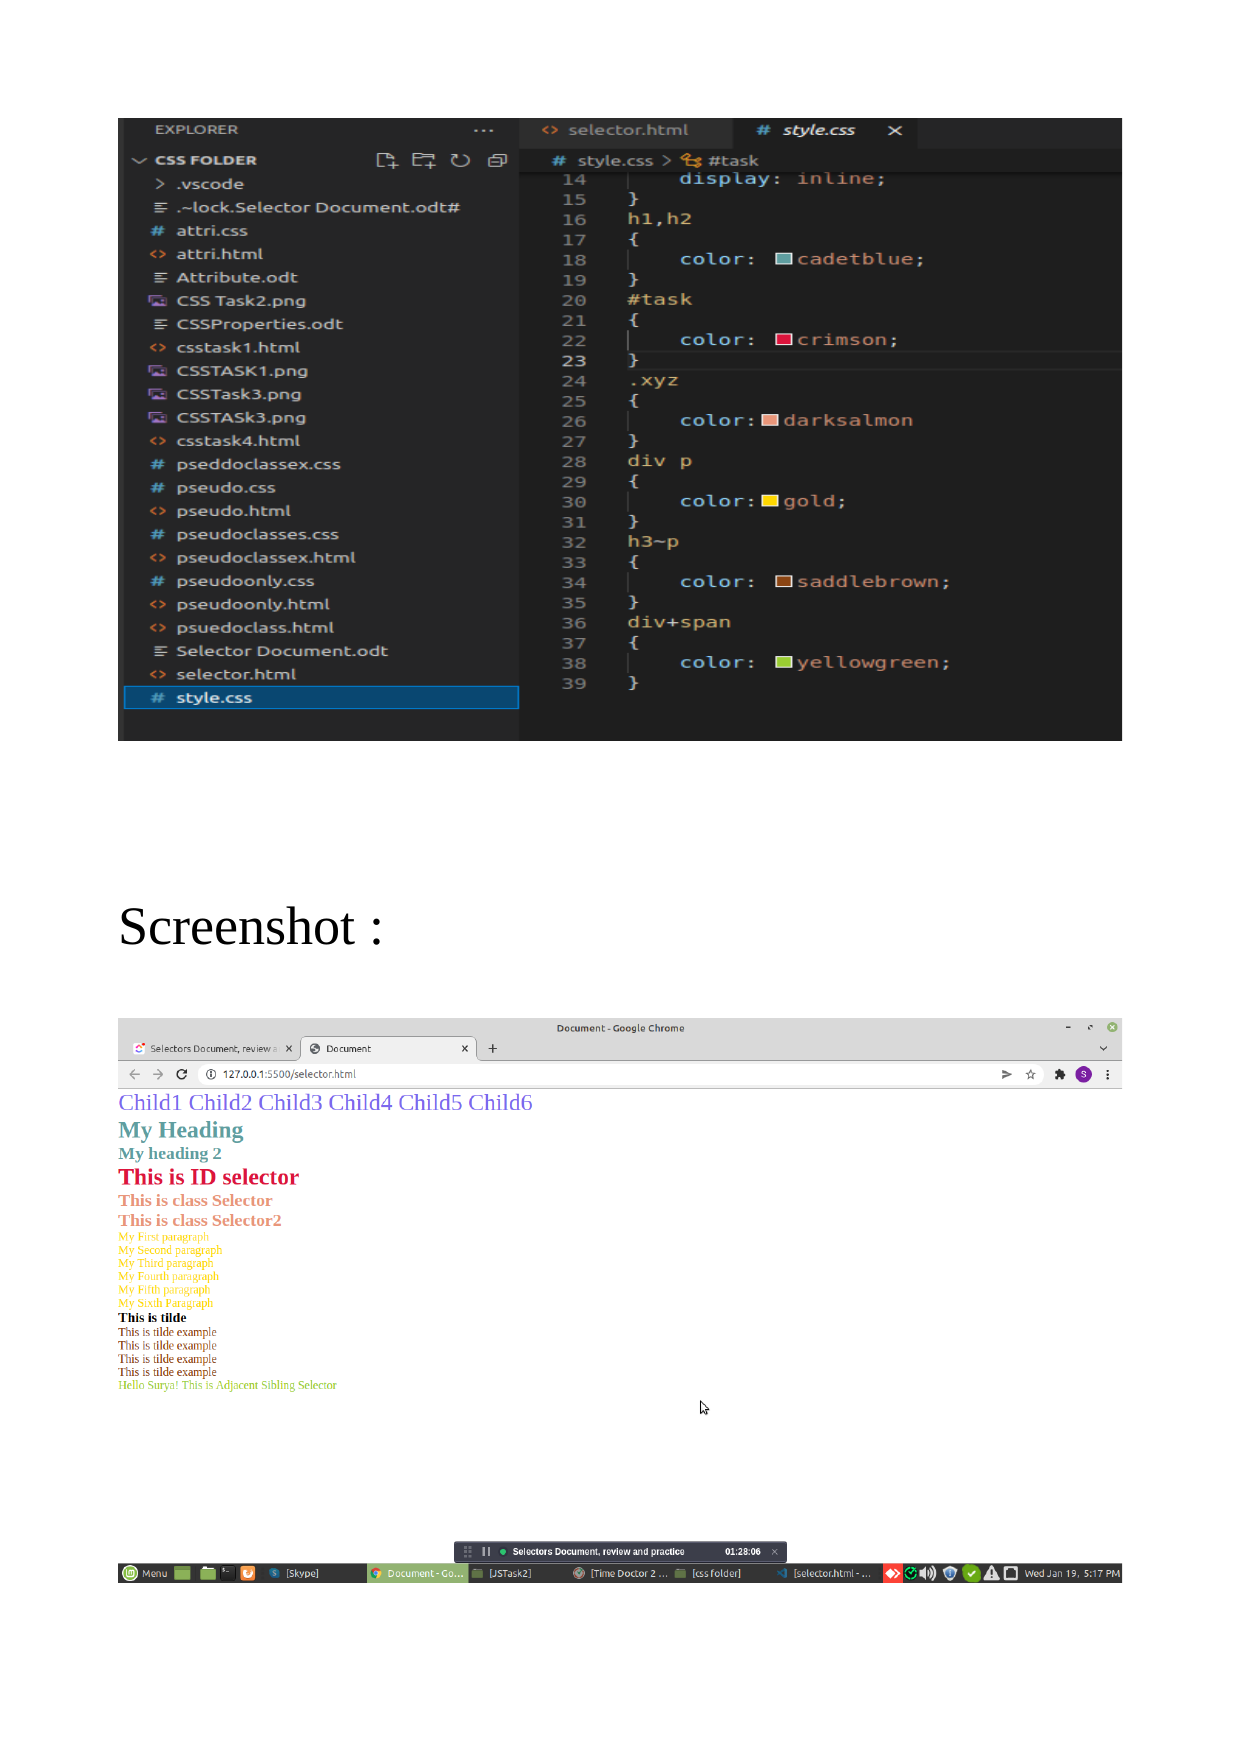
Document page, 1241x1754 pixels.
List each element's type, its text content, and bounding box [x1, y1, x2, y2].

picture [118, 1018, 1123, 1583]
picture [118, 118, 1123, 741]
text Screenshot : [118, 893, 1122, 956]
